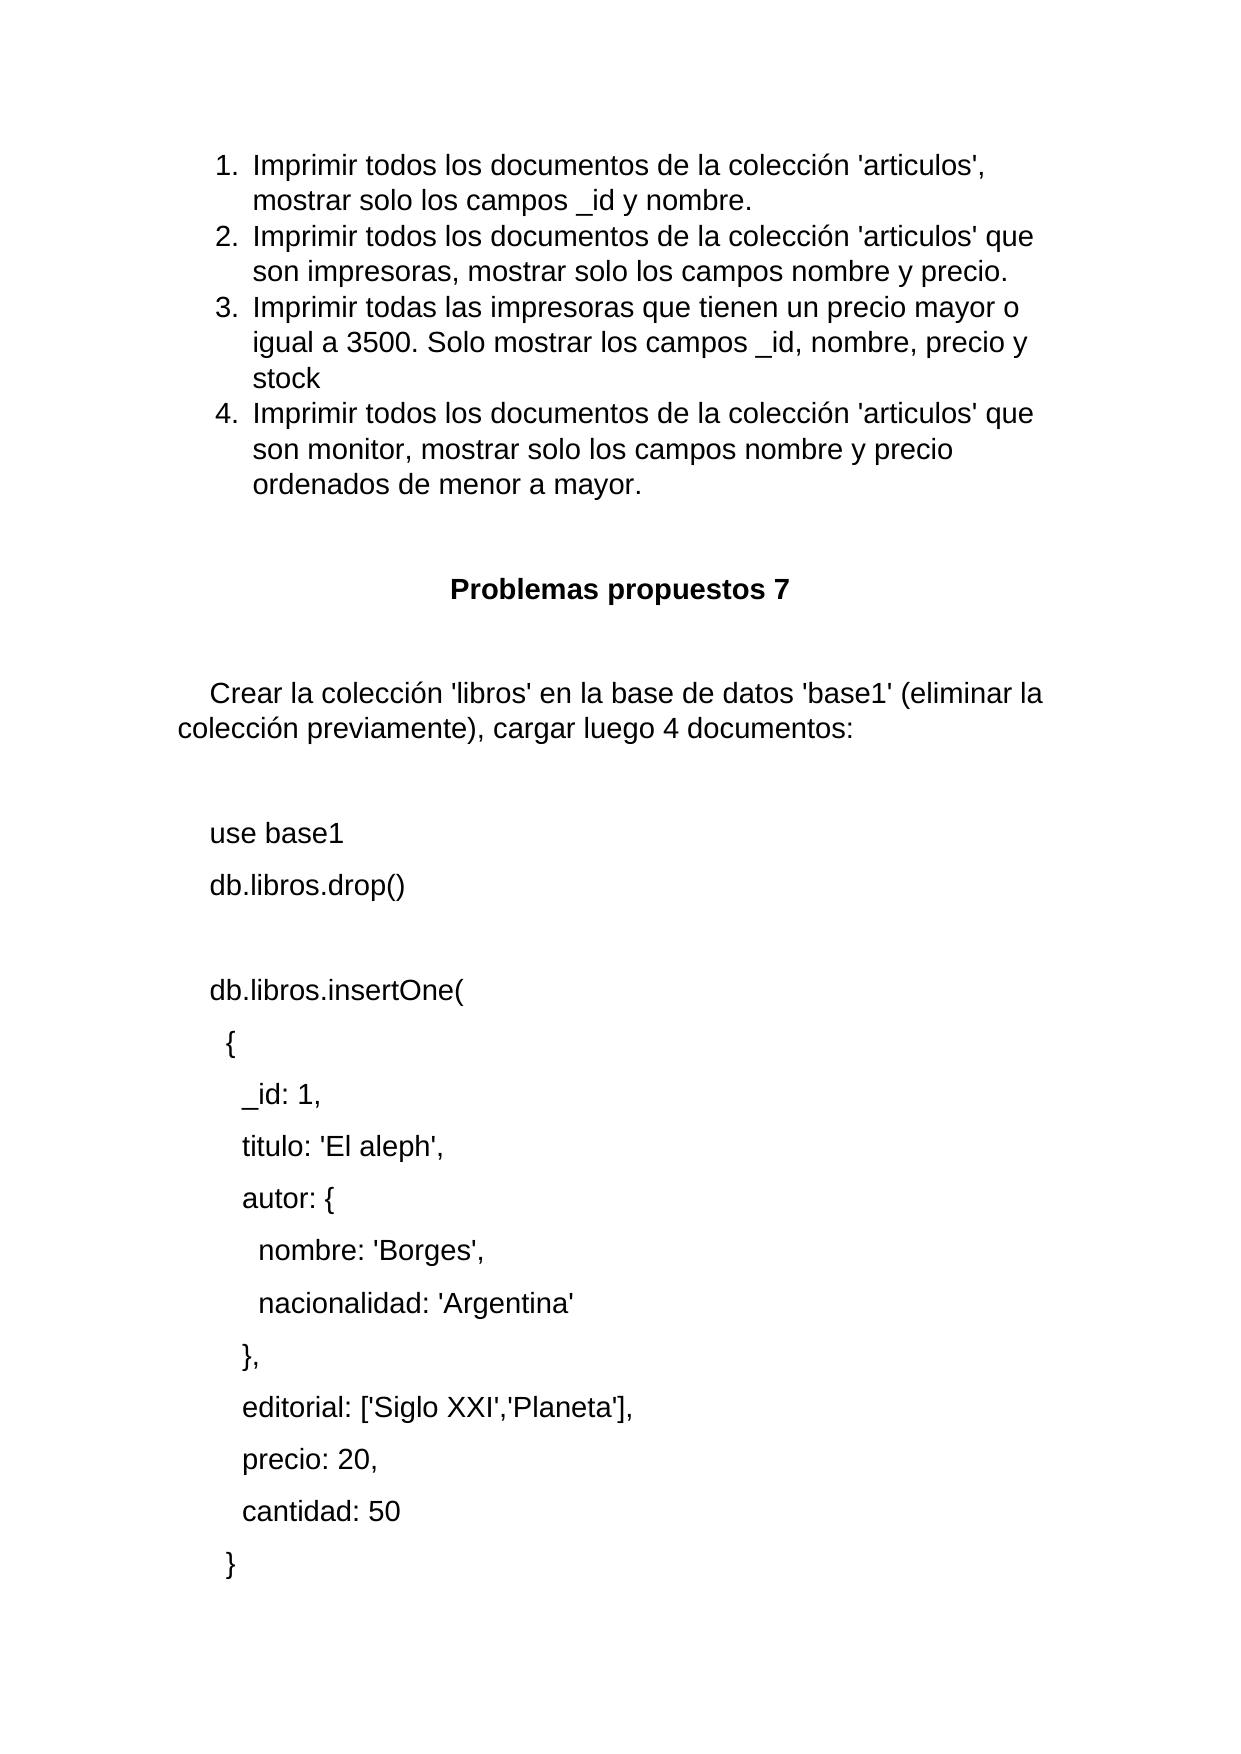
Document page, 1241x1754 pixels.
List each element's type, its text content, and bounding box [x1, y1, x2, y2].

text nacionalidad: 'Argentina' [177, 1286, 1063, 1319]
text }, [177, 1338, 1063, 1371]
list Imprimir todos los documentos de la colección 'articulos' que son monitor, mostrar solo los campos nombre y precio ordenados de menor a mayor. [215, 396, 1063, 501]
text _id: 1, [177, 1077, 1063, 1110]
text { [177, 1025, 1063, 1058]
text Problemas propuestos 7 [177, 572, 1063, 605]
list Imprimir todas las impresoras que tienen un precio mayor o igual a 3500. Solo mostrar los campos _id, nombre, precio y stock [215, 290, 1063, 394]
text nombre: 'Borges', [177, 1233, 1063, 1267]
text editorial: ['Siglo XXI','Planeta'], [177, 1390, 1063, 1423]
text cantidad: 50 [177, 1494, 1063, 1528]
text use base1 [177, 816, 1063, 849]
text db.libros.drop() [177, 868, 1063, 902]
text precio: 20, [177, 1442, 1063, 1476]
text titulo: 'El aleph', [177, 1129, 1063, 1163]
text autor: { [177, 1181, 1063, 1215]
text db.libros.insertOne( [177, 972, 1063, 1006]
text Crear la colección 'libros' en la base de datos 'base1' (eliminar la colección previamente), cargar luego 4 documentos: [177, 676, 1063, 745]
list Imprimir todos los documentos de la colección 'articulos', mostrar solo los campos _id y nombre. [215, 148, 1063, 217]
text } [177, 1547, 1063, 1580]
list Imprimir todos los documentos de la colección 'articulos' que son impresoras, mostrar solo los campos nombre y precio. [215, 219, 1063, 288]
